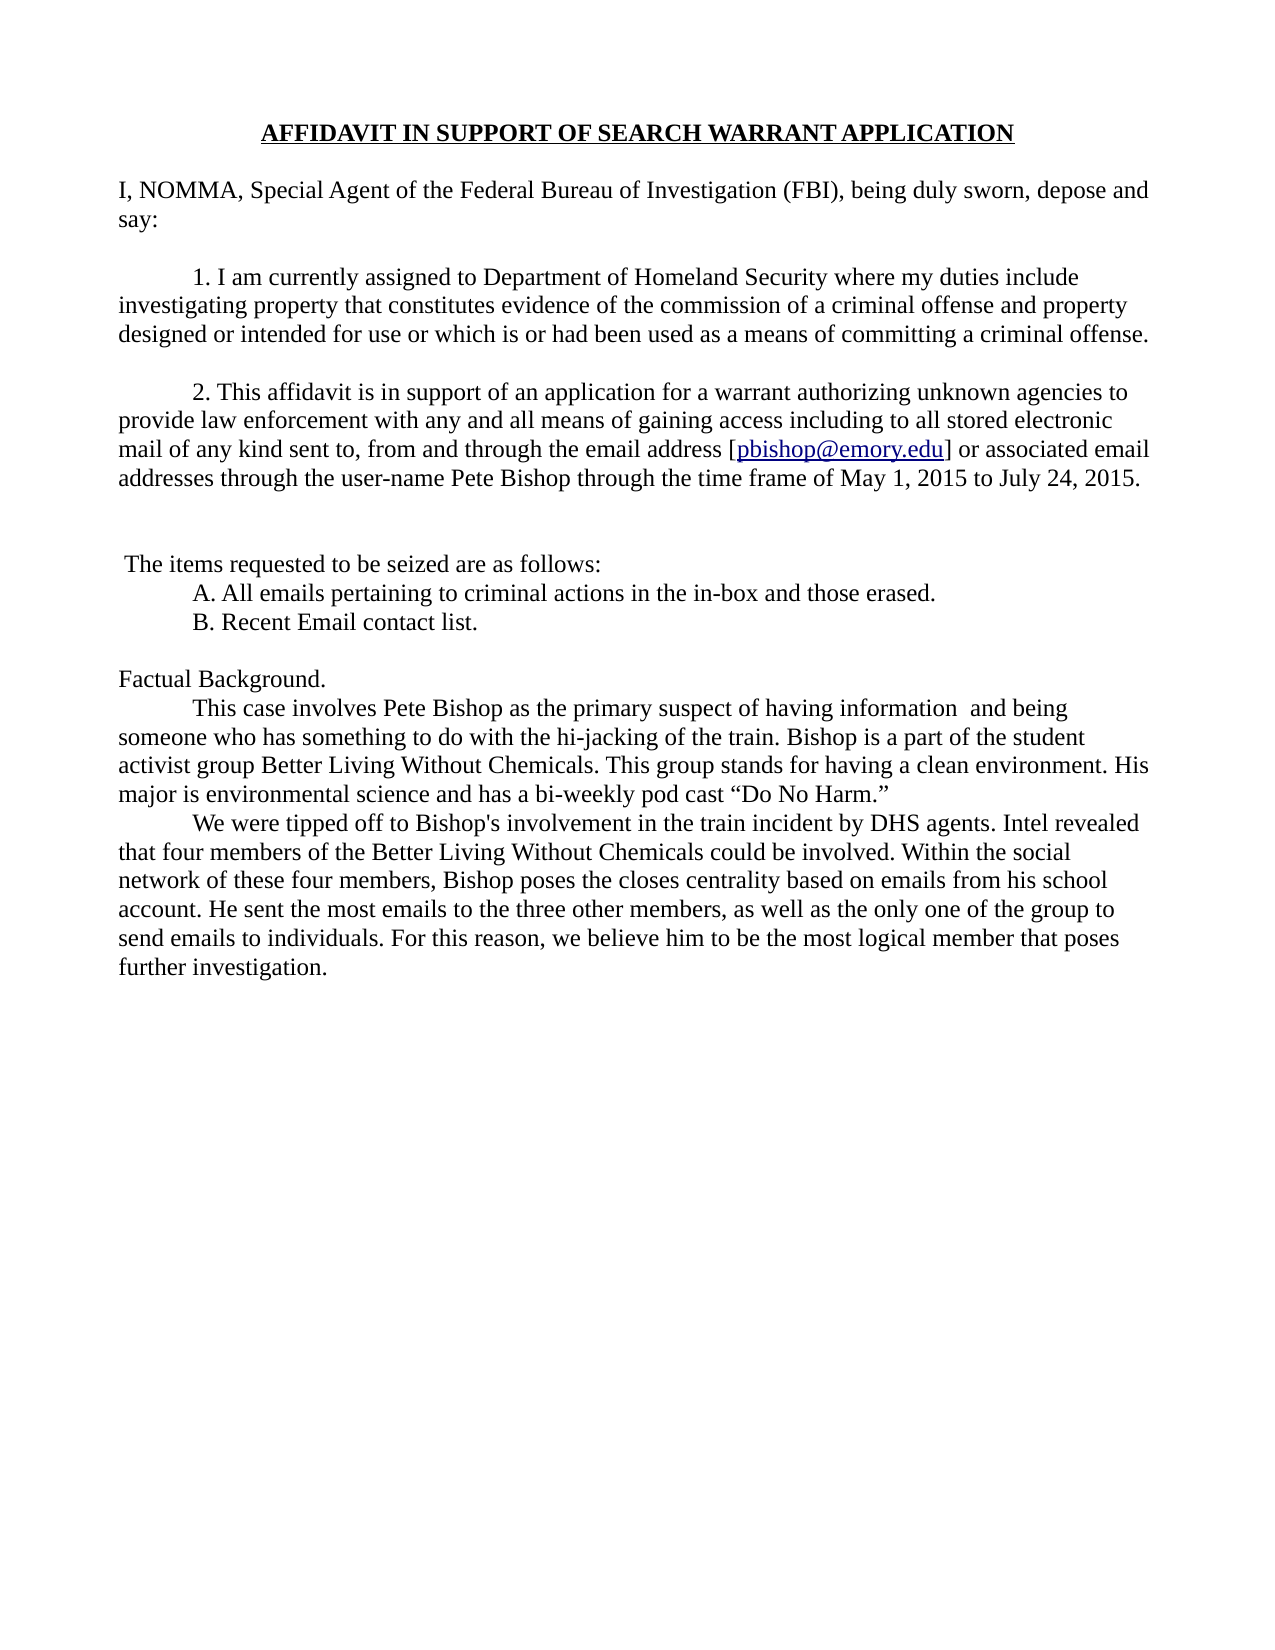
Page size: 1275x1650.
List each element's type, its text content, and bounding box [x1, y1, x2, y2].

text Factual Background. [118, 664, 1157, 693]
text 1. I am currently assigned to Department of Homeland Security where my duties include investigating property that constitutes evidence of the commission of a criminal offense and property designed or intended for use or which is or had been used as a means of committing a criminal offense. [118, 262, 1157, 348]
text The items requested to be seized are as follows: [118, 549, 1157, 578]
text A. All emails pertaining to criminal actions in the in-box and those erased. [118, 578, 1157, 607]
text I, NOMMA, Special Agent of the Federal Bureau of Investigation (FBI), being duly sworn, depose and say: [118, 176, 1157, 233]
text AFFIDAVIT IN SUPPORT OF SEARCH WARRANT APPLICATION [118, 118, 1157, 147]
text 2. This affidavit is in support of an application for a warrant authorizing unknown agencies to provide law enforcement with any and all means of gaining access including to all stored electronic mail of any kind sent to, from and through the email address [pbishop@emory.edu] or associated email addresses through the user-name Pete Bishop through the time frame of May 1, 2015 to July 24, 2015. [118, 377, 1157, 492]
text We were tipped off to Bishop's involvement in the train incident by DHS agents. Intel revealed that four members of the Better Living Without Chemicals could be involved. Within the social network of these four members, Bishop poses the closes centrality based on emails from his school account. He sent the most emails to the three other members, as well as the only one of the group to send emails to individuals. For this reason, we believe him to be the most logical member that poses further investigation. [118, 808, 1157, 981]
text This case involves Pete Bishop as the primary suspect of having information and being someone who has something to do with the hi-jacking of the train. Bishop is a part of the student activist group Better Living Without Chemicals. This group stands for having a clean environment. His major is environmental science and has a bi-weekly pod cast “Do No Harm.” [118, 693, 1157, 808]
text B. Recent Email contact list. [118, 607, 1157, 636]
